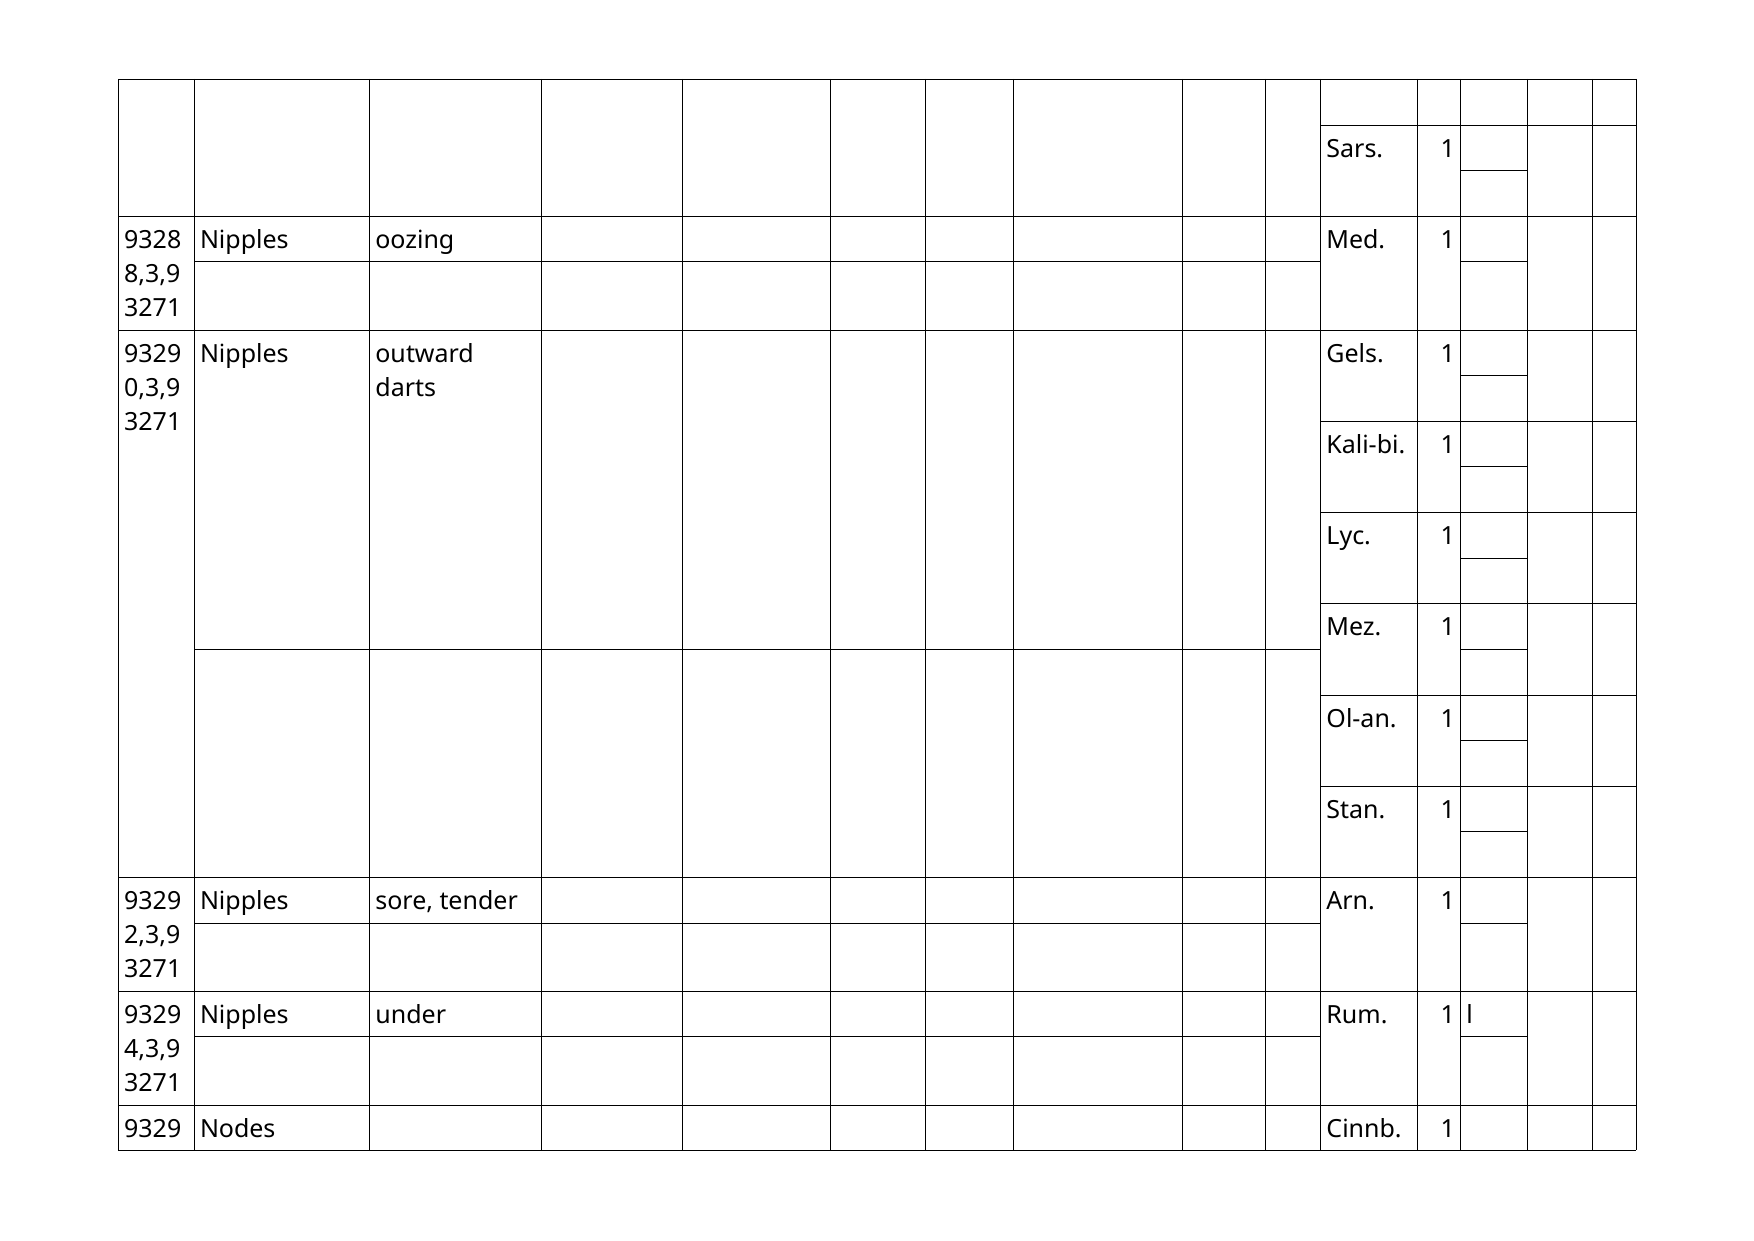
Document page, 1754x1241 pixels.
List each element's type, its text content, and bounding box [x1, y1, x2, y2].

table_cell [926, 1106, 1013, 1150]
table_cell 1 [1418, 217, 1460, 329]
table_cell [1183, 217, 1265, 261]
table_cell [831, 924, 925, 991]
table_cell [1183, 80, 1265, 216]
table_cell [1183, 1037, 1265, 1104]
table_cell [1461, 262, 1527, 329]
table_cell [1266, 80, 1320, 216]
table_cell [1266, 1037, 1320, 1104]
table_cell [119, 80, 194, 216]
table_cell [1528, 513, 1592, 603]
table_cell Nipples [195, 217, 369, 261]
table_cell [542, 331, 682, 649]
table_cell [542, 80, 682, 216]
table_cell [831, 331, 925, 649]
table_cell [1528, 331, 1592, 421]
table_cell [1461, 217, 1527, 261]
table_cell [542, 924, 682, 991]
table_cell Stan. [1321, 787, 1417, 877]
table_cell [1461, 650, 1527, 694]
table_cell [831, 1037, 925, 1104]
table_cell [1528, 787, 1592, 877]
table_cell [1593, 787, 1636, 877]
table_cell [1528, 80, 1592, 124]
table_cell [1593, 217, 1636, 329]
table_cell [542, 650, 682, 877]
table_cell [1461, 787, 1527, 831]
table_cell [683, 1037, 830, 1104]
table_cell [926, 650, 1013, 877]
table_cell [926, 80, 1013, 216]
table_cell [683, 262, 830, 329]
table_cell [1593, 878, 1636, 991]
table_cell oozing [370, 217, 541, 261]
table_cell [1461, 924, 1527, 991]
table_cell [683, 992, 830, 1036]
table_cell [926, 992, 1013, 1036]
table_cell [1528, 604, 1592, 694]
table_cell 1 [1418, 787, 1460, 877]
table_cell 93294,3,93271 [119, 992, 194, 1104]
table_cell sore, tender [370, 878, 541, 923]
table_cell [926, 1037, 1013, 1104]
table_cell outward darts [370, 331, 541, 649]
table_cell 9329 [119, 1106, 194, 1150]
table_cell [195, 80, 369, 216]
table_cell [683, 924, 830, 991]
table_cell [1461, 331, 1527, 375]
table_cell [831, 650, 925, 877]
table_cell Sars. [1321, 126, 1417, 216]
table_cell [1593, 992, 1636, 1104]
table_cell [1461, 126, 1527, 170]
table_cell [370, 1106, 541, 1150]
table_cell [1183, 878, 1265, 923]
table_cell [1014, 80, 1182, 216]
table_cell [1266, 878, 1320, 923]
table_cell [831, 217, 925, 261]
table_cell Gels. [1321, 331, 1417, 421]
table_cell Med. [1321, 217, 1417, 329]
table_cell [1593, 1106, 1636, 1150]
table_cell [926, 878, 1013, 923]
table_cell [1183, 924, 1265, 991]
table_cell l [1461, 992, 1527, 1036]
table_cell [683, 217, 830, 261]
table_cell Cinnb. [1321, 1106, 1417, 1150]
table_cell [926, 217, 1013, 261]
table_cell [1266, 992, 1320, 1036]
table_cell [1183, 1106, 1265, 1150]
table_cell [1528, 422, 1592, 512]
table_cell [542, 1037, 682, 1104]
table_cell [926, 331, 1013, 649]
table_cell [1014, 878, 1182, 923]
table_cell [370, 262, 541, 329]
table_cell Nodes [195, 1106, 369, 1150]
table_cell [1593, 422, 1636, 512]
table_cell [683, 80, 830, 216]
table_cell [1593, 513, 1636, 603]
table_cell Arn. [1321, 878, 1417, 991]
table_cell [1014, 1037, 1182, 1104]
table_cell 1 [1418, 878, 1460, 991]
table_cell [831, 878, 925, 923]
table_cell [1014, 262, 1182, 329]
table_cell [1461, 422, 1527, 466]
table_cell Nipples [195, 992, 369, 1036]
table_cell [1528, 1106, 1592, 1150]
table_cell [926, 924, 1013, 991]
table_cell [1461, 1106, 1527, 1150]
table_cell [1266, 262, 1320, 329]
table_cell [1528, 992, 1592, 1104]
table_cell 1 [1418, 513, 1460, 603]
table_cell [1014, 924, 1182, 991]
table_cell [683, 878, 830, 923]
table_cell 93290,3,93271 [119, 331, 194, 877]
table_cell [1461, 467, 1527, 512]
table_cell [1528, 878, 1592, 991]
table_cell [1461, 696, 1527, 740]
table_cell 1 [1418, 1106, 1460, 1150]
table_cell [1528, 217, 1592, 329]
table_cell Lyc. [1321, 513, 1417, 603]
table_cell Nipples [195, 331, 369, 649]
table_cell [1593, 126, 1636, 216]
table_cell [1014, 1106, 1182, 1150]
table_cell [542, 262, 682, 329]
table_cell [1014, 650, 1182, 877]
table_cell [1266, 331, 1320, 649]
table_cell [1461, 80, 1527, 124]
table_cell [1461, 171, 1527, 216]
table_cell Ol-an. [1321, 696, 1417, 786]
table_cell 1 [1418, 126, 1460, 216]
table_cell [1183, 331, 1265, 649]
table_cell [1266, 650, 1320, 877]
table_cell Mez. [1321, 604, 1417, 694]
table_cell [1014, 217, 1182, 261]
table_cell [683, 650, 830, 877]
table_cell [370, 80, 541, 216]
table_cell [1461, 376, 1527, 421]
table_cell [1528, 126, 1592, 216]
table_cell [1014, 992, 1182, 1036]
table_cell [1183, 992, 1265, 1036]
table_cell [1461, 559, 1527, 603]
table_cell [195, 650, 369, 877]
table_cell [1461, 832, 1527, 877]
table_cell [1266, 217, 1320, 261]
table_cell [831, 992, 925, 1036]
table_cell [1461, 604, 1527, 649]
table_cell 1 [1418, 696, 1460, 786]
table_cell [683, 331, 830, 649]
table_cell Nipples [195, 878, 369, 923]
table_cell [1593, 604, 1636, 694]
table_cell 1 [1418, 422, 1460, 512]
table_cell [1461, 741, 1527, 786]
table_cell [1461, 1037, 1527, 1104]
table_cell [1461, 878, 1527, 923]
table_cell [542, 878, 682, 923]
table_cell under [370, 992, 541, 1036]
table_cell [831, 262, 925, 329]
table_cell [1593, 331, 1636, 421]
table_cell [1183, 650, 1265, 877]
table_cell [1418, 80, 1460, 124]
table_cell [1321, 80, 1417, 124]
table_cell [195, 924, 369, 991]
table_cell 1 [1418, 604, 1460, 694]
table_cell 1 [1418, 331, 1460, 421]
table_cell [370, 924, 541, 991]
table_cell [683, 1106, 830, 1150]
table_cell [370, 650, 541, 877]
table_cell [926, 262, 1013, 329]
table_cell 93292,3,93271 [119, 878, 194, 991]
table_cell [1461, 513, 1527, 558]
table_cell [831, 1106, 925, 1150]
table_cell [1266, 924, 1320, 991]
table_cell 1 [1418, 992, 1460, 1104]
table_cell [542, 217, 682, 261]
table_cell [542, 992, 682, 1036]
table_cell [542, 1106, 682, 1150]
table_cell [1593, 696, 1636, 786]
table_cell Rum. [1321, 992, 1417, 1104]
table_cell [370, 1037, 541, 1104]
table_cell 93288,3,93271 [119, 217, 194, 329]
table_cell [831, 80, 925, 216]
table_cell [195, 1037, 369, 1104]
table_cell [1528, 696, 1592, 786]
table_cell Kali-bi. [1321, 422, 1417, 512]
table_cell [1266, 1106, 1320, 1150]
table_cell [1593, 80, 1636, 124]
table_cell [195, 262, 369, 329]
table_cell [1183, 262, 1265, 329]
table_cell [1014, 331, 1182, 649]
